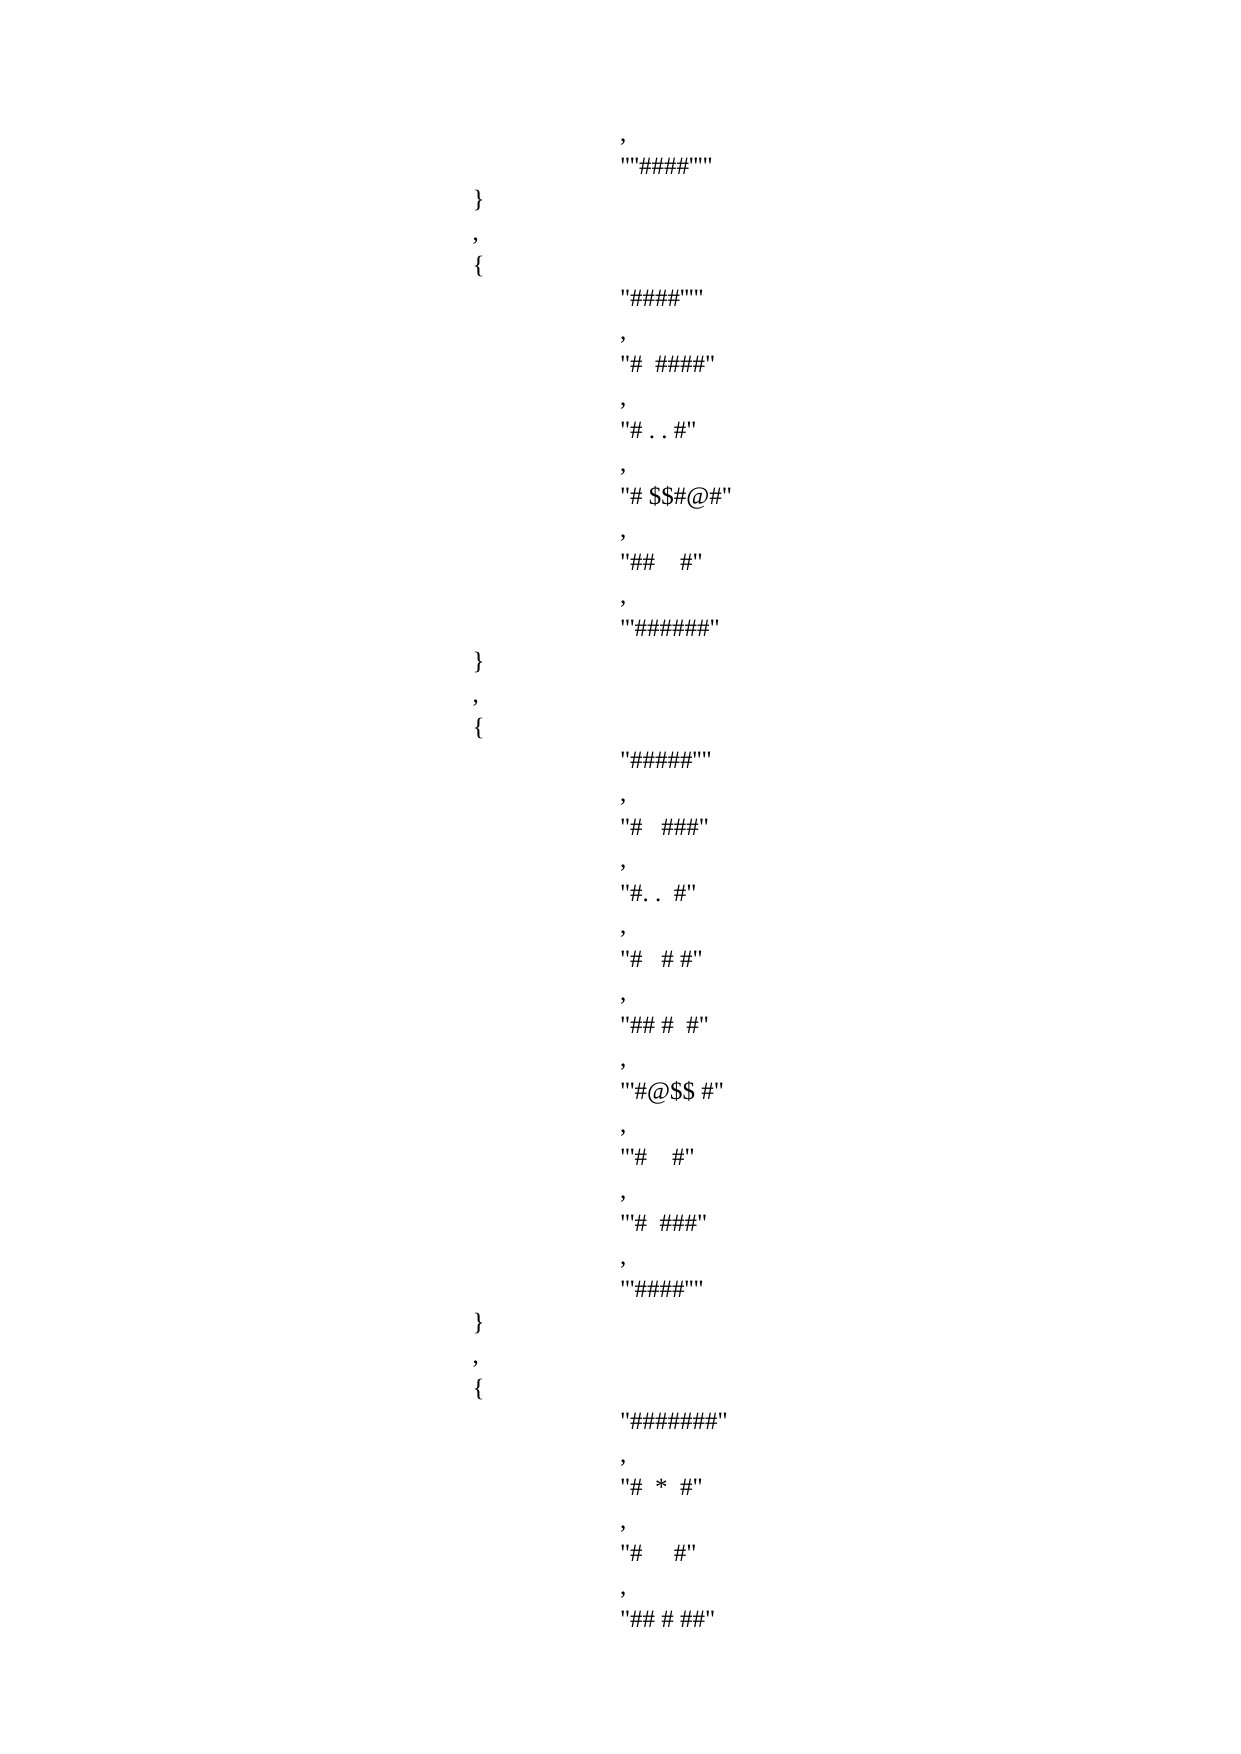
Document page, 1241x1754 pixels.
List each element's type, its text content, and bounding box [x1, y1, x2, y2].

text "## #" [177, 547, 1152, 576]
text , [177, 1241, 1152, 1269]
text , [177, 1439, 1152, 1468]
text "#####''" [177, 746, 1152, 774]
text "'#@$$ #" [177, 1076, 1152, 1104]
text "# . . #" [177, 415, 1152, 444]
text , [177, 679, 1152, 708]
text "# #" [177, 1538, 1152, 1567]
text } [177, 184, 1152, 213]
text , [177, 911, 1152, 939]
text , [177, 1043, 1152, 1071]
text "'####''" [177, 1274, 1152, 1303]
text "'# ###" [177, 1208, 1152, 1237]
text } [177, 646, 1152, 675]
text , [177, 1109, 1152, 1137]
text { [177, 250, 1152, 279]
text , [177, 217, 1152, 246]
text , [177, 778, 1152, 807]
text { [177, 712, 1152, 741]
text "'######" [177, 613, 1152, 642]
text , [177, 977, 1152, 1005]
text , [177, 1571, 1152, 1600]
text , [177, 514, 1152, 543]
text "# # #" [177, 944, 1152, 972]
text "# $$#@#" [177, 481, 1152, 510]
text , [177, 580, 1152, 609]
text "## # ##" [177, 1604, 1152, 1633]
text "# * #" [177, 1472, 1152, 1501]
text , [177, 844, 1152, 873]
text , [177, 118, 1152, 147]
text "## # #" [177, 1010, 1152, 1038]
text "# ####" [177, 349, 1152, 378]
text "# ###" [177, 812, 1152, 840]
text } [177, 1307, 1152, 1336]
text , [177, 1340, 1152, 1369]
text { [177, 1373, 1152, 1402]
text "####'''" [177, 283, 1152, 312]
text "#######" [177, 1406, 1152, 1435]
text "#. . #" [177, 878, 1152, 906]
text , [177, 382, 1152, 411]
text , [177, 316, 1152, 345]
text , [177, 1175, 1152, 1203]
text "''####'''" [177, 151, 1152, 180]
text "'# #" [177, 1142, 1152, 1171]
text , [177, 448, 1152, 477]
text , [177, 1505, 1152, 1534]
